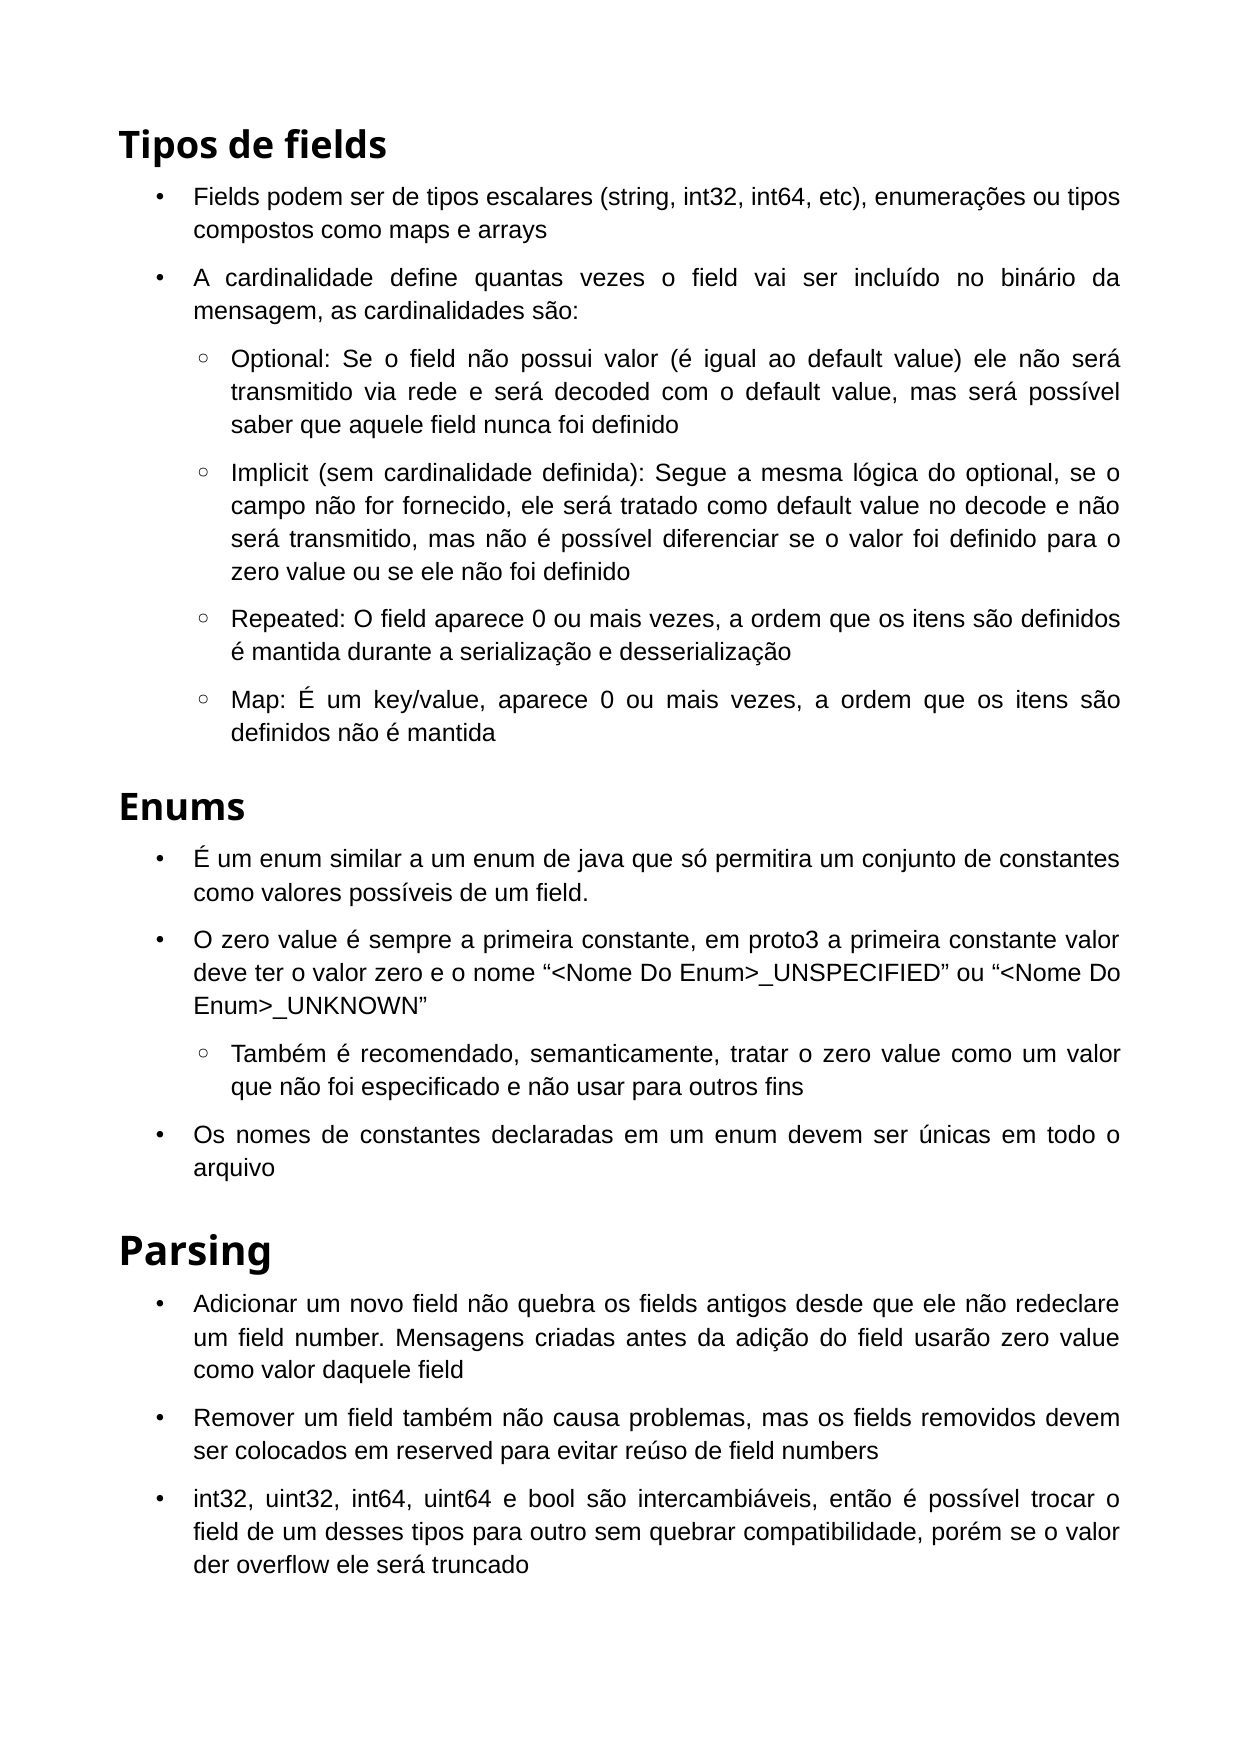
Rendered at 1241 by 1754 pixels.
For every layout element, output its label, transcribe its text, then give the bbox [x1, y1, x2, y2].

list A cardinalidade define quantas vezes o field vai ser incluído no binário da mensagem, as cardinalidades são: [156, 263, 1122, 325]
list Optional: Se o field não possui valor (é igual ao default value) ele não será transmitido via rede e será decoded com o default value, mas será possível saber que aquele field nunca foi definido [193, 344, 1122, 439]
list É um enum similar a um enum de java que só permitira um conjunto de constantes como valores possíveis de um field. [156, 844, 1122, 906]
list Implicit (sem cardinalidade definida): Segue a mesma lógica do optional, se o campo não for fornecido, ele será tratado como default value no decode e não será transmitido, mas não é possível diferenciar se o valor foi definido para o zero value ou se ele não foi definido [193, 457, 1122, 585]
list Repeated: O field aparece 0 ou mais vezes, a ordem que os itens são definidos é mantida durante a serialização e desserialização [193, 604, 1122, 666]
list Map: É um key/value, aparece 0 ou mais vezes, a ordem que os itens são definidos não é mantida [193, 685, 1122, 747]
list Também é recomendado, semanticamente, tratar o zero value como um valor que não foi especificado e não usar para outros fins [193, 1039, 1122, 1101]
subtitle Parsing [118, 1221, 1122, 1277]
list Fields podem ser de tipos escalares (string, int32, int64, etc), enumerações ou tipos compostos como maps e arrays [156, 182, 1122, 244]
subtitle Tipos de fields [118, 118, 1122, 170]
list O zero value é sempre a primeira constante, em proto3 a primeira constante valor deve ter o valor zero e o nome “<Nome Do Enum>_UNSPECIFIED” ou “<Nome Do Enum>_UNKNOWN” [156, 925, 1122, 1020]
list int32, uint32, int64, uint64 e bool são intercambiáveis, então é possível trocar o field de um desses tipos para outro sem quebrar compatibilidade, porém se o valor der overflow ele será truncado [156, 1484, 1122, 1579]
list Adicionar um novo field não quebra os fields antigos desde que ele não redeclare um field number. Mensagens criadas antes da adição do field usarão zero value como valor daquele field [156, 1289, 1122, 1384]
list Os nomes de constantes declaradas em um enum devem ser únicas em todo o arquivo [156, 1120, 1122, 1182]
subtitle Enums [118, 780, 1122, 832]
list Remover um field também não causa problemas, mas os fields removidos devem ser colocados em reserved para evitar reúso de field numbers [156, 1403, 1122, 1465]
